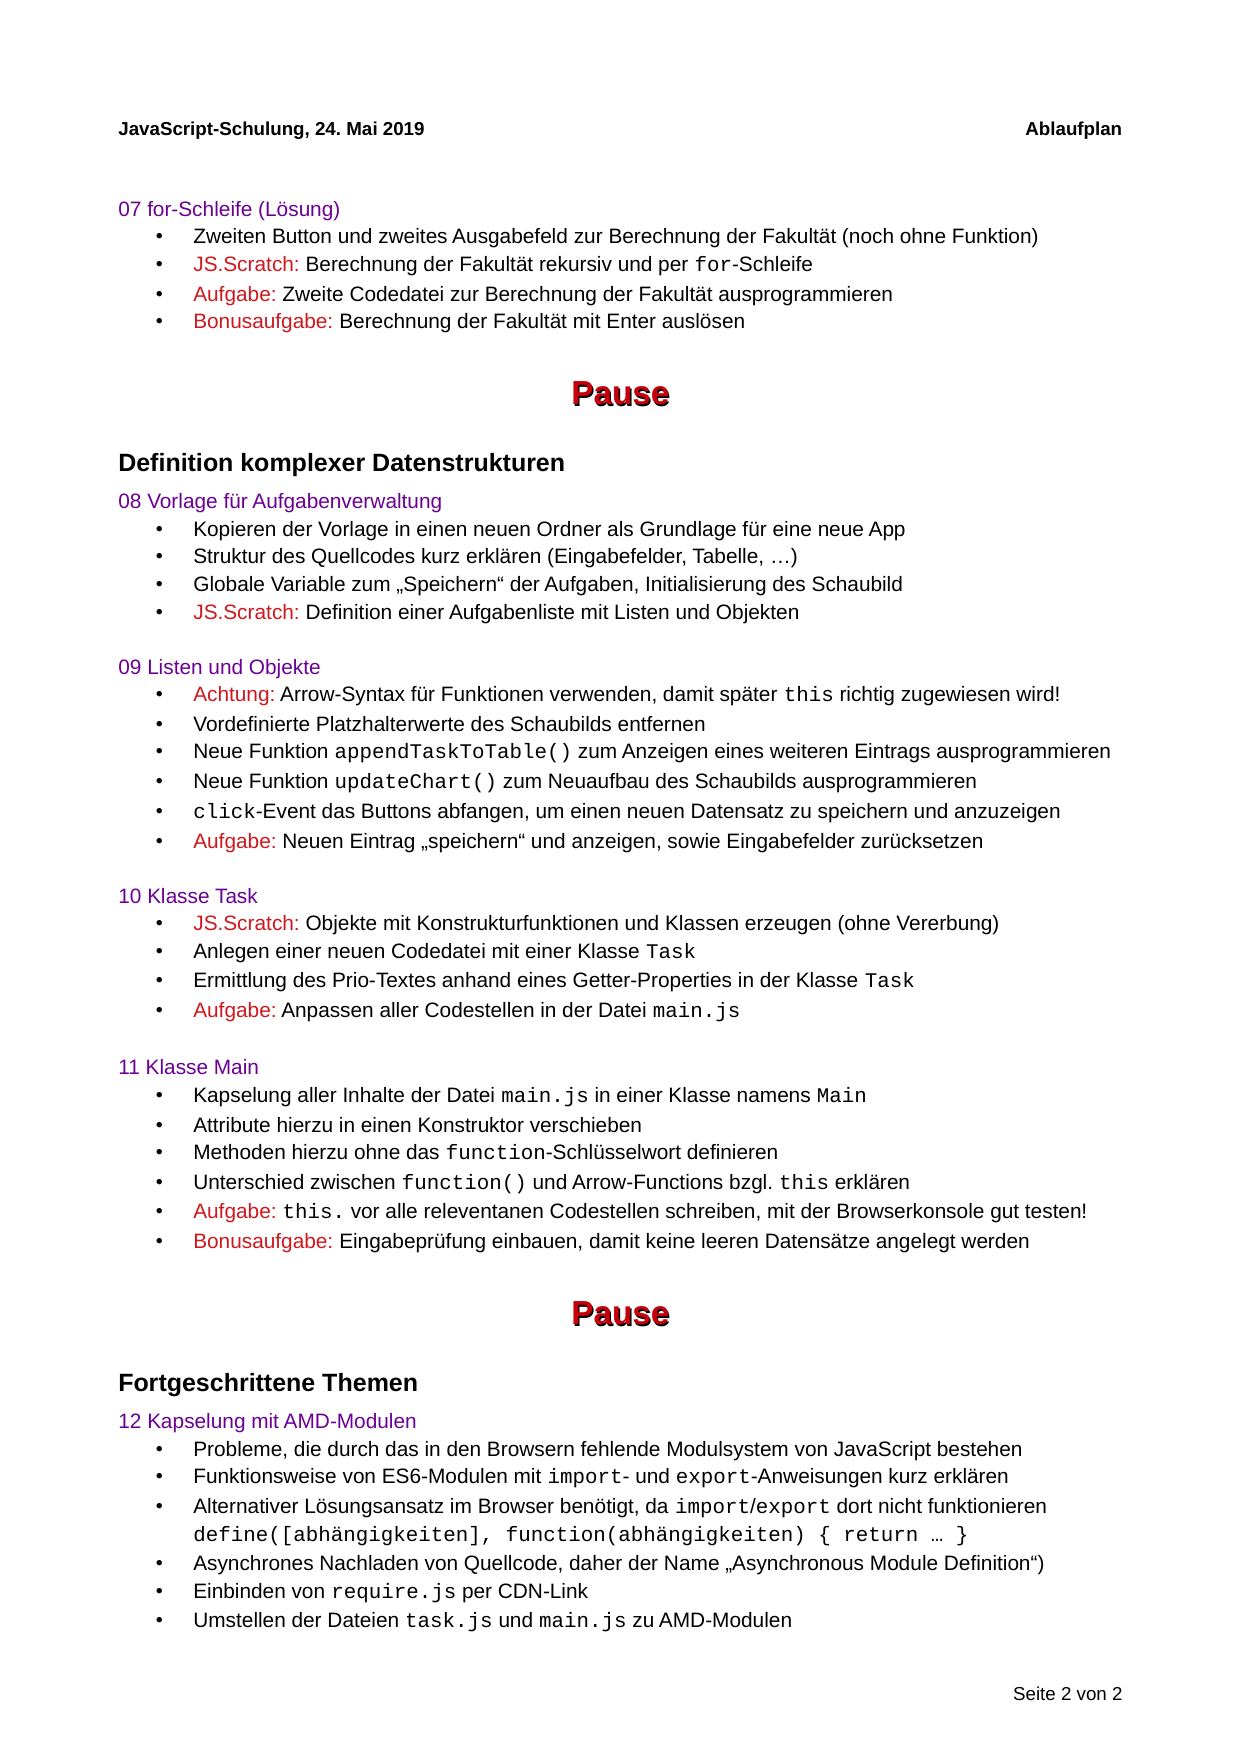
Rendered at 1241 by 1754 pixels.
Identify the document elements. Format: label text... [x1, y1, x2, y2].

list Umstellen der Dateien task.js und main.js zu AMD-Modulen [156, 1608, 1122, 1634]
text 11 Klasse Main [118, 1055, 1122, 1079]
list Methoden hierzu ohne das function-Schlüsselwort definieren [156, 1140, 1122, 1166]
list Neue Funktion appendTaskToTable() zum Anzeigen eines weiteren Eintrags ausprogrammieren [156, 739, 1122, 765]
list Aufgabe: Neuen Eintrag „speichern“ und anzeigen, sowie Eingabefelder zurücksetzen [156, 828, 1122, 852]
text 09 Listen und Objekte [118, 654, 1122, 678]
text 07 for-Schleife (Lösung) [118, 197, 1122, 221]
list Anlegen einer neuen Codedatei mit einer Klasse Task [156, 939, 1122, 964]
list Struktur des Quellcodes kurz erklären (Eingabefelder, Tabelle, …) [156, 544, 1122, 568]
subtitle Fortgeschrittene Themen [118, 1368, 1122, 1397]
subtitle Definition komplexer Datenstrukturen [118, 448, 1122, 477]
list Kopieren der Vorlage in einen neuen Ordner als Grundlage für eine neue App [156, 517, 1122, 541]
list Attribute hierzu in einen Konstruktor verschieben [156, 1112, 1122, 1136]
list Neue Funktion updateChart() zum Neuaufbau des Schaubilds ausprogrammieren [156, 769, 1122, 795]
list Einbinden von require.js per CDN-Link [156, 1578, 1122, 1604]
list Vordefinierte Platzhalterwerte des Schaubilds entfernen [156, 712, 1122, 736]
title Pause [118, 1293, 1122, 1332]
list Globale Variable zum „Speichern“ der Aufgaben, Initialisierung des Schaubild [156, 572, 1122, 596]
list JS.Scratch: Berechnung der Fakultät rekursiv und per for-Schleife [156, 252, 1122, 278]
list Probleme, die durch das in den Browsern fehlende Modulsystem von JavaScript bestehen [156, 1437, 1122, 1461]
list Asynchrones Nachladen von Quellcode, daher der Name „Asynchronous Module Definition“) [156, 1551, 1122, 1575]
list Achtung: Arrow-Syntax für Funktionen verwenden, damit später this richtig zugewiesen wird! [156, 682, 1122, 708]
text 08 Vorlage für Aufgabenverwaltung [118, 489, 1122, 513]
list JS.Scratch: Definition einer Aufgabenliste mit Listen und Objekten [156, 599, 1122, 623]
text 10 Klasse Task [118, 883, 1122, 907]
list Unterschied zwischen function() und Arrow-Functions bzgl. this erklären [156, 1170, 1122, 1196]
list Kapselung aller Inhalte der Datei main.js in einer Klasse namens Main [156, 1083, 1122, 1108]
text 12 Kapselung mit AMD-Modulen [118, 1409, 1122, 1433]
list JS.Scratch: Objekte mit Konstrukturfunktionen und Klassen erzeugen (ohne Vererbung) [156, 911, 1122, 935]
list Aufgabe: Zweite Codedatei zur Berechnung der Fakultät ausprogrammieren [156, 281, 1122, 306]
list Zweiten Button und zweites Ausgabefeld zur Berechnung der Fakultät (noch ohne Funktion) [156, 224, 1122, 248]
list Ermittlung des Prio-Textes anhand eines Getter-Properties in der Klasse Task [156, 968, 1122, 994]
list Aufgabe: this. vor alle releventanen Codestellen schreiben, mit der Browserkonsole gut testen! [156, 1199, 1122, 1225]
list Funktionsweise von ES6-Modulen mit import- und export-Anweisungen kurz erklären [156, 1464, 1122, 1490]
list define([abhängigkeiten], function(abhängigkeiten) { return … } [156, 1524, 1122, 1547]
list click-Event das Buttons abfangen, um einen neuen Datensatz zu speichern und anzuzeigen [156, 799, 1122, 824]
list Aufgabe: Anpassen aller Codestellen in der Datei main.js [156, 998, 1122, 1024]
list Bonusaufgabe: Eingabeprüfung einbauen, damit keine leeren Datensätze angelegt werden [156, 1229, 1122, 1253]
list Alternativer Lösungsansatz im Browser benötigt, da import/export dort nicht funktionieren [156, 1494, 1122, 1520]
title Pause [118, 373, 1122, 412]
list Bonusaufgabe: Berechnung der Fakultät mit Enter auslösen [156, 309, 1122, 333]
